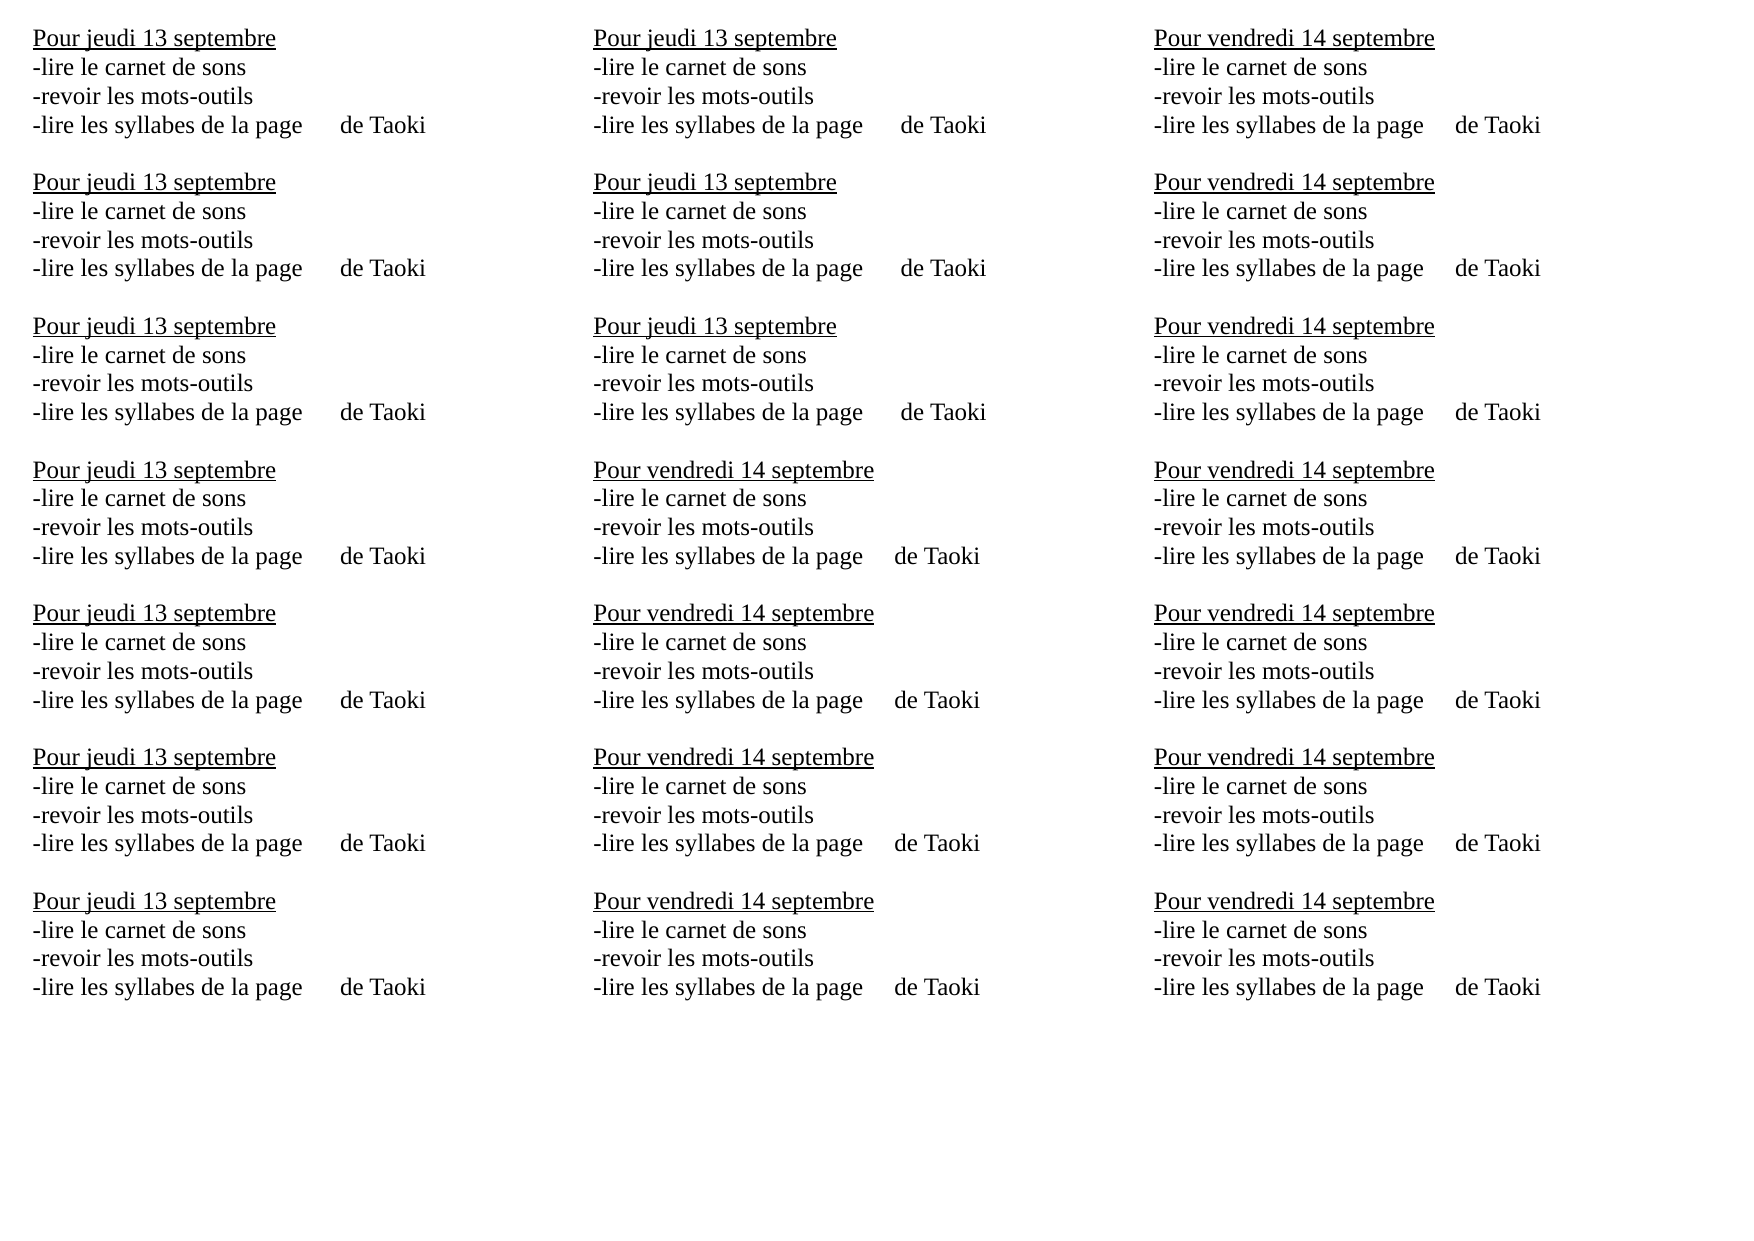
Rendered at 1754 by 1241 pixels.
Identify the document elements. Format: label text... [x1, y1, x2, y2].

text -lire le carnet de sons [593, 627, 1154, 656]
text -revoir les mots-outils [1154, 800, 1714, 828]
text -lire le carnet de sons [593, 52, 1154, 81]
text -lire le carnet de sons [32, 915, 593, 943]
text -lire les syllabes de la page de Taoki [32, 828, 593, 857]
text -revoir les mots-outils [1154, 512, 1714, 541]
text -lire les syllabes de la page de Taoki [32, 110, 593, 138]
text -lire le carnet de sons [593, 771, 1154, 800]
text -lire les syllabes de la page de Taoki [1154, 397, 1714, 426]
text Pour jeudi 13 septembre [32, 311, 593, 340]
text Pour jeudi 13 septembre [593, 311, 1154, 340]
text -revoir les mots-outils [32, 656, 593, 685]
text Pour jeudi 13 septembre [32, 886, 593, 915]
text -lire le carnet de sons [32, 483, 593, 512]
text -revoir les mots-outils [1154, 225, 1714, 253]
text -lire les syllabes de la page de Taoki [593, 685, 1154, 713]
text -lire les syllabes de la page de Taoki [593, 253, 1154, 282]
text -lire le carnet de sons [32, 52, 593, 81]
text Pour vendredi 14 septembre [1154, 886, 1714, 915]
text -revoir les mots-outils [593, 943, 1154, 972]
text -lire les syllabes de la page de Taoki [593, 110, 1154, 138]
text -lire les syllabes de la page de Taoki [32, 685, 593, 713]
text -lire les syllabes de la page de Taoki [32, 541, 593, 570]
text -lire le carnet de sons [1154, 340, 1714, 368]
text Pour jeudi 13 septembre [32, 598, 593, 627]
text -revoir les mots-outils [32, 81, 593, 110]
text Pour vendredi 14 septembre [1154, 455, 1714, 483]
text Pour jeudi 13 septembre [593, 167, 1154, 196]
text -lire les syllabes de la page de Taoki [593, 828, 1154, 857]
text -lire le carnet de sons [32, 196, 593, 225]
text -lire le carnet de sons [593, 340, 1154, 368]
text -lire les syllabes de la page de Taoki [1154, 685, 1714, 713]
text -lire les syllabes de la page de Taoki [1154, 972, 1714, 1001]
text -lire les syllabes de la page de Taoki [593, 397, 1154, 426]
text -revoir les mots-outils [32, 368, 593, 397]
text Pour vendredi 14 septembre [1154, 167, 1714, 196]
text -lire les syllabes de la page de Taoki [32, 253, 593, 282]
text -lire le carnet de sons [32, 340, 593, 368]
text Pour vendredi 14 septembre [1154, 742, 1714, 771]
text Pour jeudi 13 septembre [32, 167, 593, 196]
text -lire les syllabes de la page de Taoki [1154, 828, 1714, 857]
text Pour jeudi 13 septembre [32, 455, 593, 483]
text -revoir les mots-outils [593, 81, 1154, 110]
text -lire les syllabes de la page de Taoki [32, 972, 593, 1001]
text -lire les syllabes de la page de Taoki [1154, 541, 1714, 570]
text -revoir les mots-outils [1154, 943, 1714, 972]
text -revoir les mots-outils [593, 656, 1154, 685]
text -lire le carnet de sons [593, 196, 1154, 225]
text -lire le carnet de sons [1154, 771, 1714, 800]
text -lire les syllabes de la page de Taoki [32, 397, 593, 426]
text -revoir les mots-outils [593, 368, 1154, 397]
text Pour jeudi 13 septembre [32, 23, 593, 52]
text -lire les syllabes de la page de Taoki [593, 541, 1154, 570]
text -revoir les mots-outils [32, 943, 593, 972]
text -lire le carnet de sons [1154, 627, 1714, 656]
text Pour jeudi 13 septembre [593, 23, 1154, 52]
text Pour vendredi 14 septembre [593, 455, 1154, 483]
text Pour vendredi 14 septembre [1154, 23, 1714, 52]
text Pour vendredi 14 septembre [593, 598, 1154, 627]
text -lire le carnet de sons [1154, 915, 1714, 943]
text -lire le carnet de sons [593, 915, 1154, 943]
text -lire les syllabes de la page de Taoki [593, 972, 1154, 1001]
text Pour jeudi 13 septembre [32, 742, 593, 771]
text -lire le carnet de sons [1154, 483, 1714, 512]
text Pour vendredi 14 septembre [1154, 598, 1714, 627]
text -revoir les mots-outils [593, 225, 1154, 253]
text -revoir les mots-outils [32, 225, 593, 253]
text -lire le carnet de sons [1154, 196, 1714, 225]
text Pour vendredi 14 septembre [593, 742, 1154, 771]
text -lire le carnet de sons [32, 771, 593, 800]
text -revoir les mots-outils [1154, 656, 1714, 685]
text -revoir les mots-outils [32, 800, 593, 828]
text -revoir les mots-outils [1154, 368, 1714, 397]
text -revoir les mots-outils [593, 800, 1154, 828]
text -lire les syllabes de la page de Taoki [1154, 110, 1714, 138]
text Pour vendredi 14 septembre [593, 886, 1154, 915]
text -lire le carnet de sons [593, 483, 1154, 512]
text Pour vendredi 14 septembre [1154, 311, 1714, 340]
text -revoir les mots-outils [593, 512, 1154, 541]
text -revoir les mots-outils [1154, 81, 1714, 110]
text -lire le carnet de sons [1154, 52, 1714, 81]
text -revoir les mots-outils [32, 512, 593, 541]
text -lire le carnet de sons [32, 627, 593, 656]
text -lire les syllabes de la page de Taoki [1154, 253, 1714, 282]
